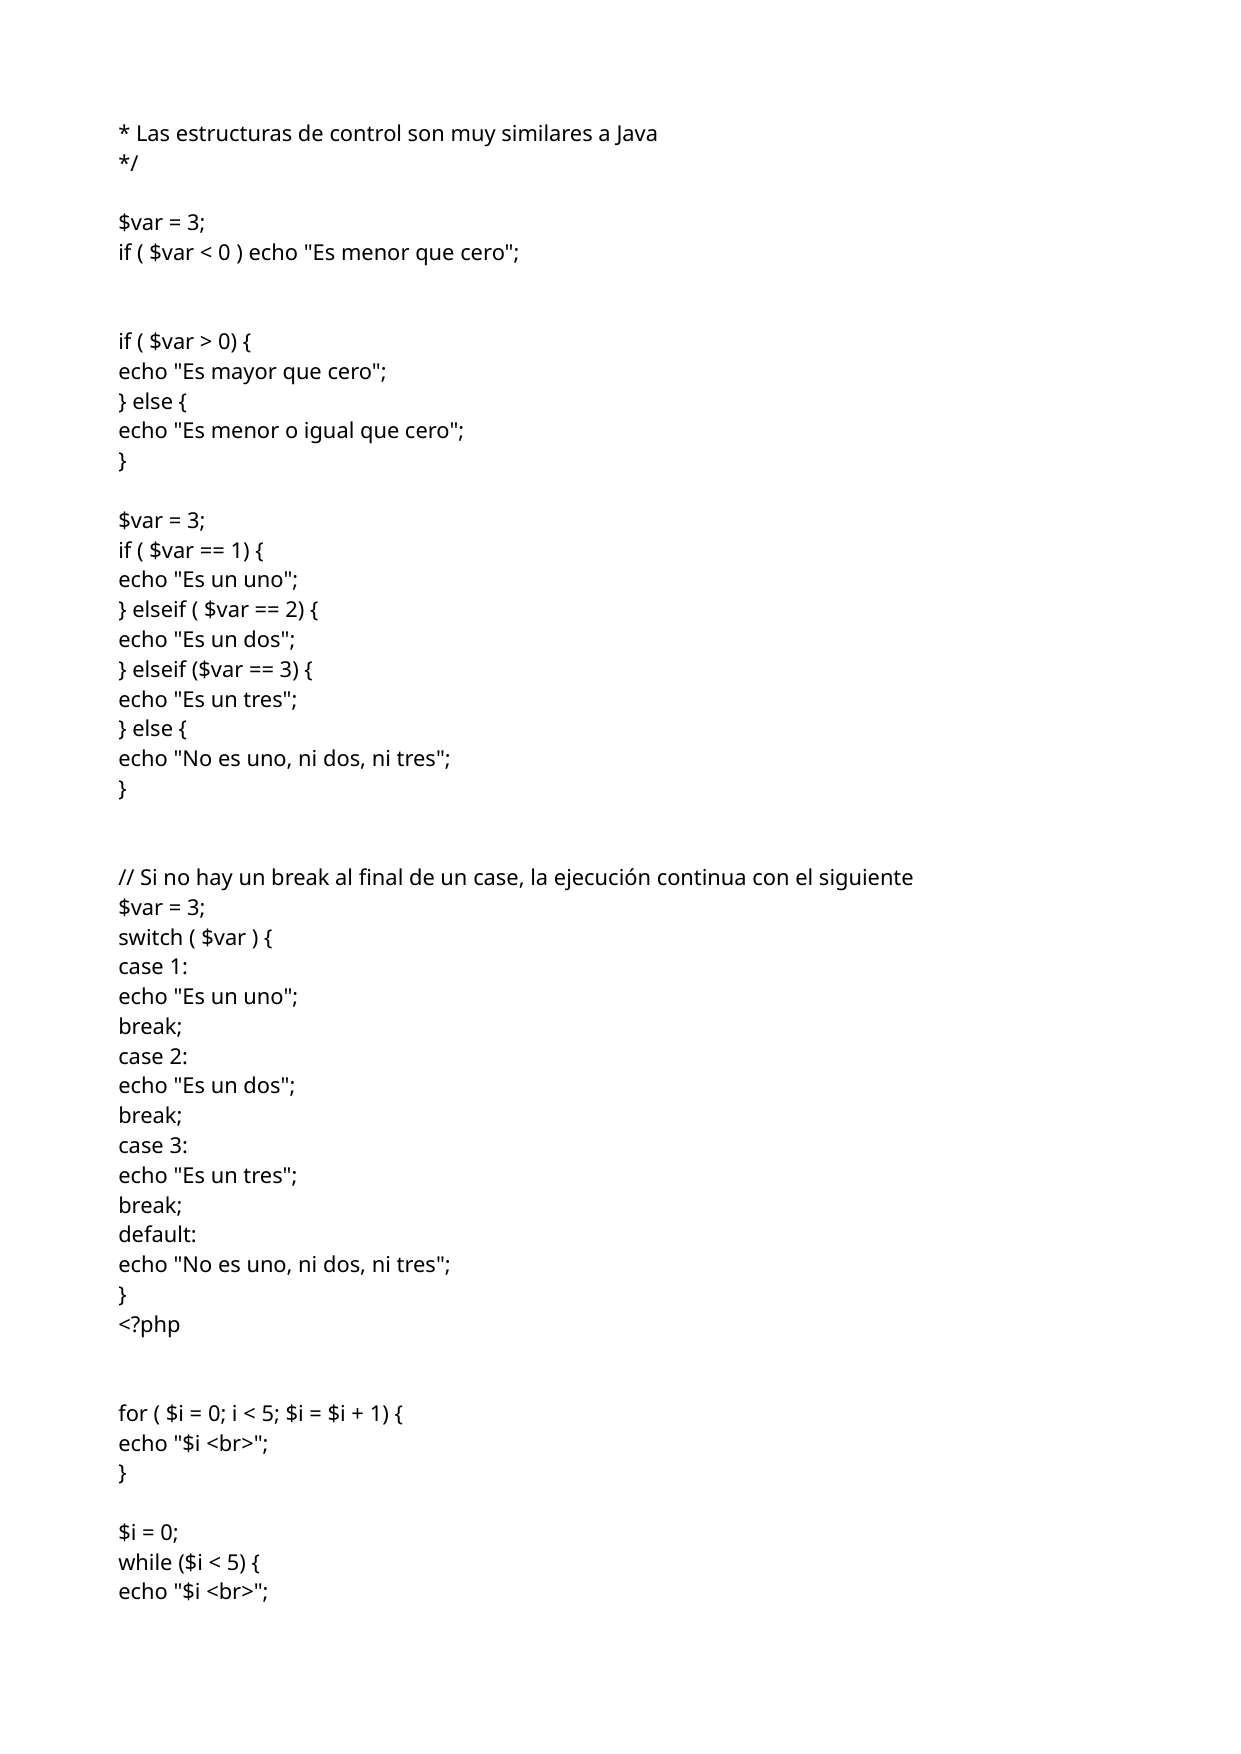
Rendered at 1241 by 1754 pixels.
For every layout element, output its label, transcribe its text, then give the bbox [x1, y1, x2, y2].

text echo "Es un tres"; [118, 683, 1122, 713]
text echo "Es mayor que cero"; [118, 356, 1122, 386]
text * Las estructuras de control son muy similares a Java [118, 118, 1122, 148]
text echo "Es un dos"; [118, 624, 1122, 654]
text echo "$i <br>"; [118, 1427, 1122, 1457]
text } [118, 1279, 1122, 1309]
text // Si no hay un break al final de un case, la ejecución continua con el siguiente [118, 862, 1122, 892]
text case 1: [118, 951, 1122, 981]
text switch ( $var ) { [118, 921, 1122, 951]
text echo "Es un dos"; [118, 1070, 1122, 1100]
text echo "$i <br>"; [118, 1576, 1122, 1606]
text echo "Es menor o igual que cero"; [118, 416, 1122, 445]
text } else { [118, 386, 1122, 416]
text <?php [118, 1309, 1122, 1338]
text echo "Es un uno"; [118, 564, 1122, 594]
text echo "No es uno, ni dos, ni tres"; [118, 743, 1122, 773]
text $i = 0; [118, 1517, 1122, 1547]
text default: [118, 1219, 1122, 1249]
text while ($i < 5) { [118, 1547, 1122, 1576]
text */ [118, 148, 1122, 178]
text break; [118, 1011, 1122, 1041]
text echo "No es uno, ni dos, ni tres"; [118, 1249, 1122, 1279]
text } elseif ($var == 3) { [118, 654, 1122, 683]
text if ( $var == 1) { [118, 534, 1122, 564]
text } else { [118, 713, 1122, 743]
text $var = 3; [118, 505, 1122, 534]
text $var = 3; [118, 892, 1122, 921]
text case 2: [118, 1041, 1122, 1070]
text case 3: [118, 1130, 1122, 1160]
text echo "Es un uno"; [118, 981, 1122, 1011]
text } [118, 445, 1122, 475]
text } [118, 1457, 1122, 1487]
text if ( $var > 0) { [118, 326, 1122, 356]
text echo "Es un tres"; [118, 1160, 1122, 1189]
text for ( $i = 0; i < 5; $i = $i + 1) { [118, 1398, 1122, 1427]
text if ( $var < 0 ) echo "Es menor que cero"; [118, 237, 1122, 267]
text break; [118, 1100, 1122, 1130]
text } [118, 773, 1122, 803]
text } elseif ( $var == 2) { [118, 594, 1122, 624]
text $var = 3; [118, 207, 1122, 237]
text break; [118, 1189, 1122, 1219]
